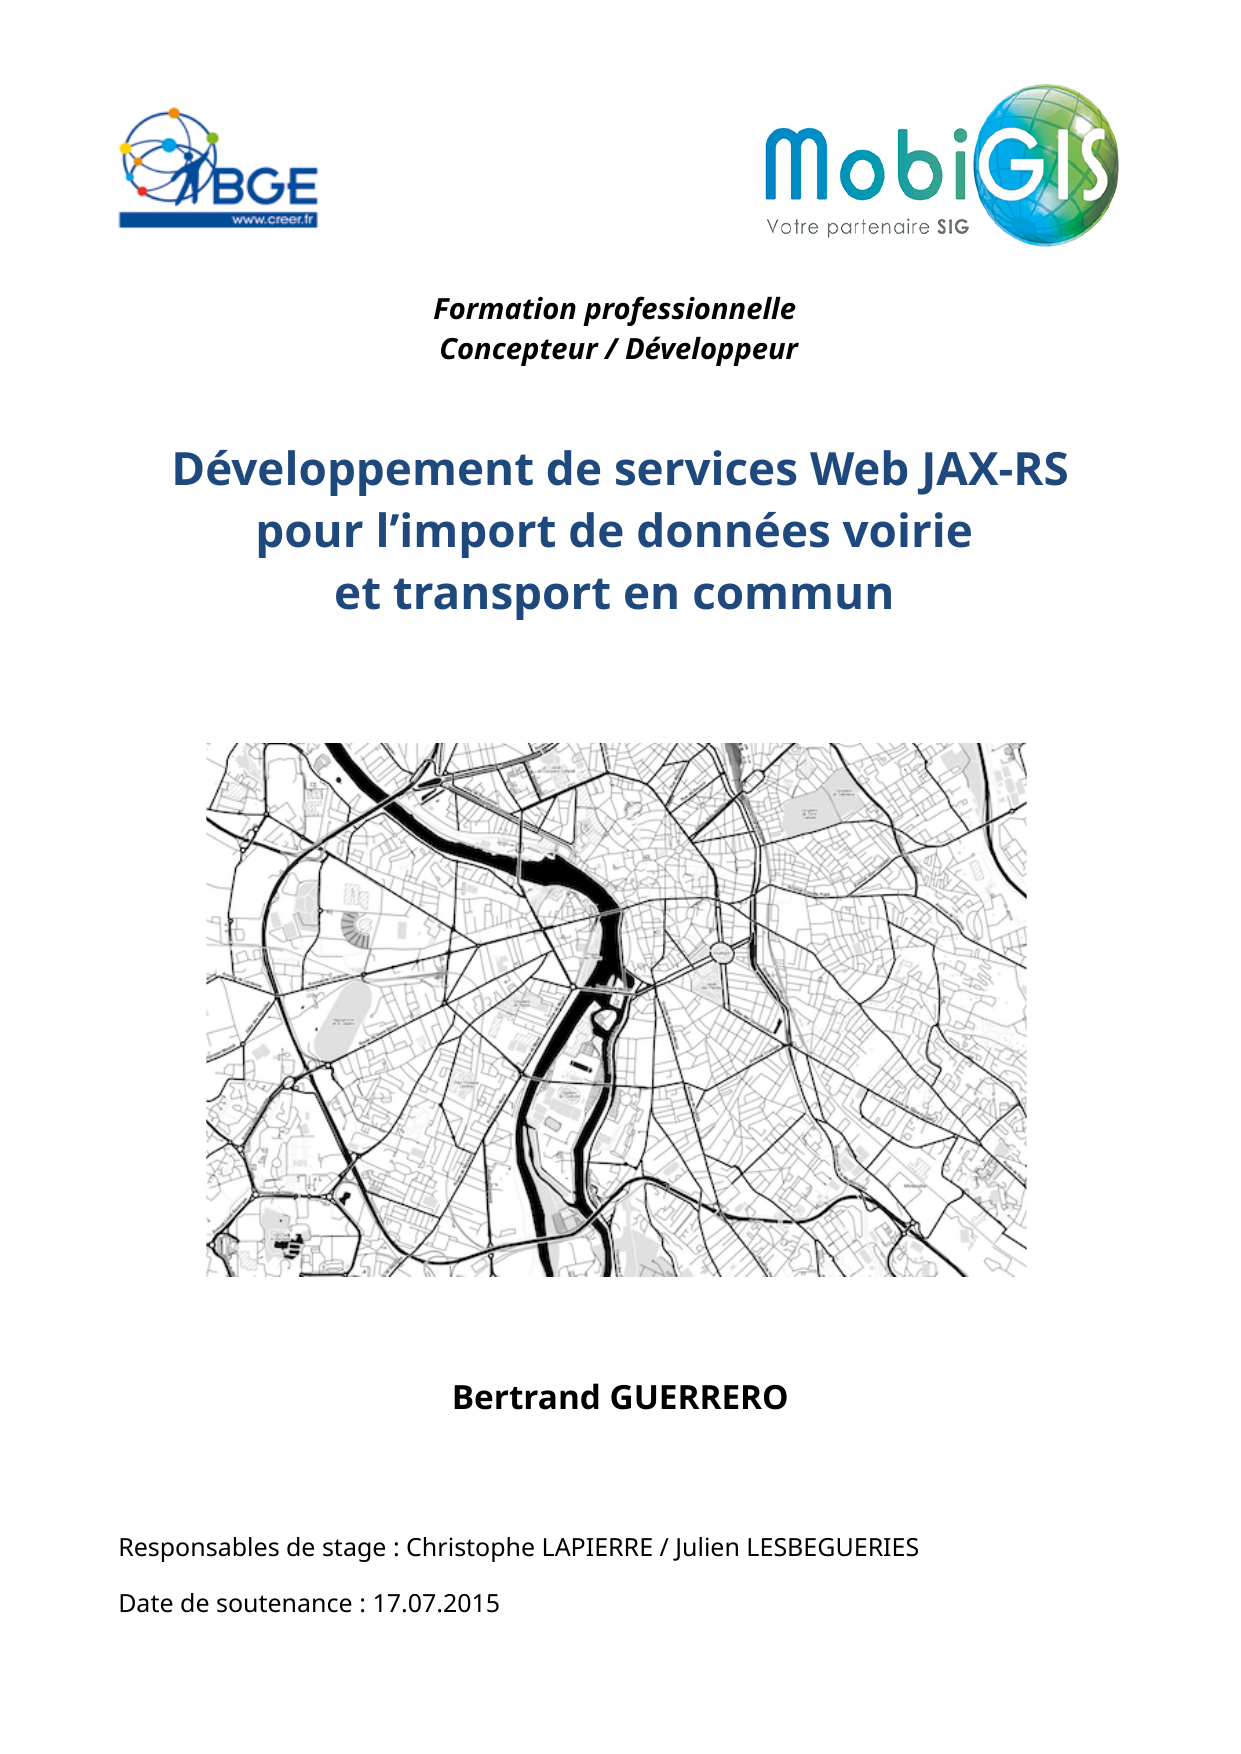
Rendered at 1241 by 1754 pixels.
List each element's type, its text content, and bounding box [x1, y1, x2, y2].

picture [116, 96, 320, 232]
text Responsables de stage : Christophe LAPIERRE / Julien LESBEGUERIES [118, 1530, 1122, 1564]
text Date de soutenance : 17.07.2015 [118, 1585, 1122, 1619]
text Bertrand GUERRERO [118, 1373, 1122, 1419]
text Concepteur / Développeur [118, 328, 1122, 368]
picture [206, 743, 1027, 1277]
text et transport en commun [118, 561, 1122, 623]
picture [741, 67, 1142, 266]
text Développement de services Web JAX-RS pour l’import de données voirie [118, 436, 1122, 561]
text Formation professionnelle [118, 288, 1122, 328]
